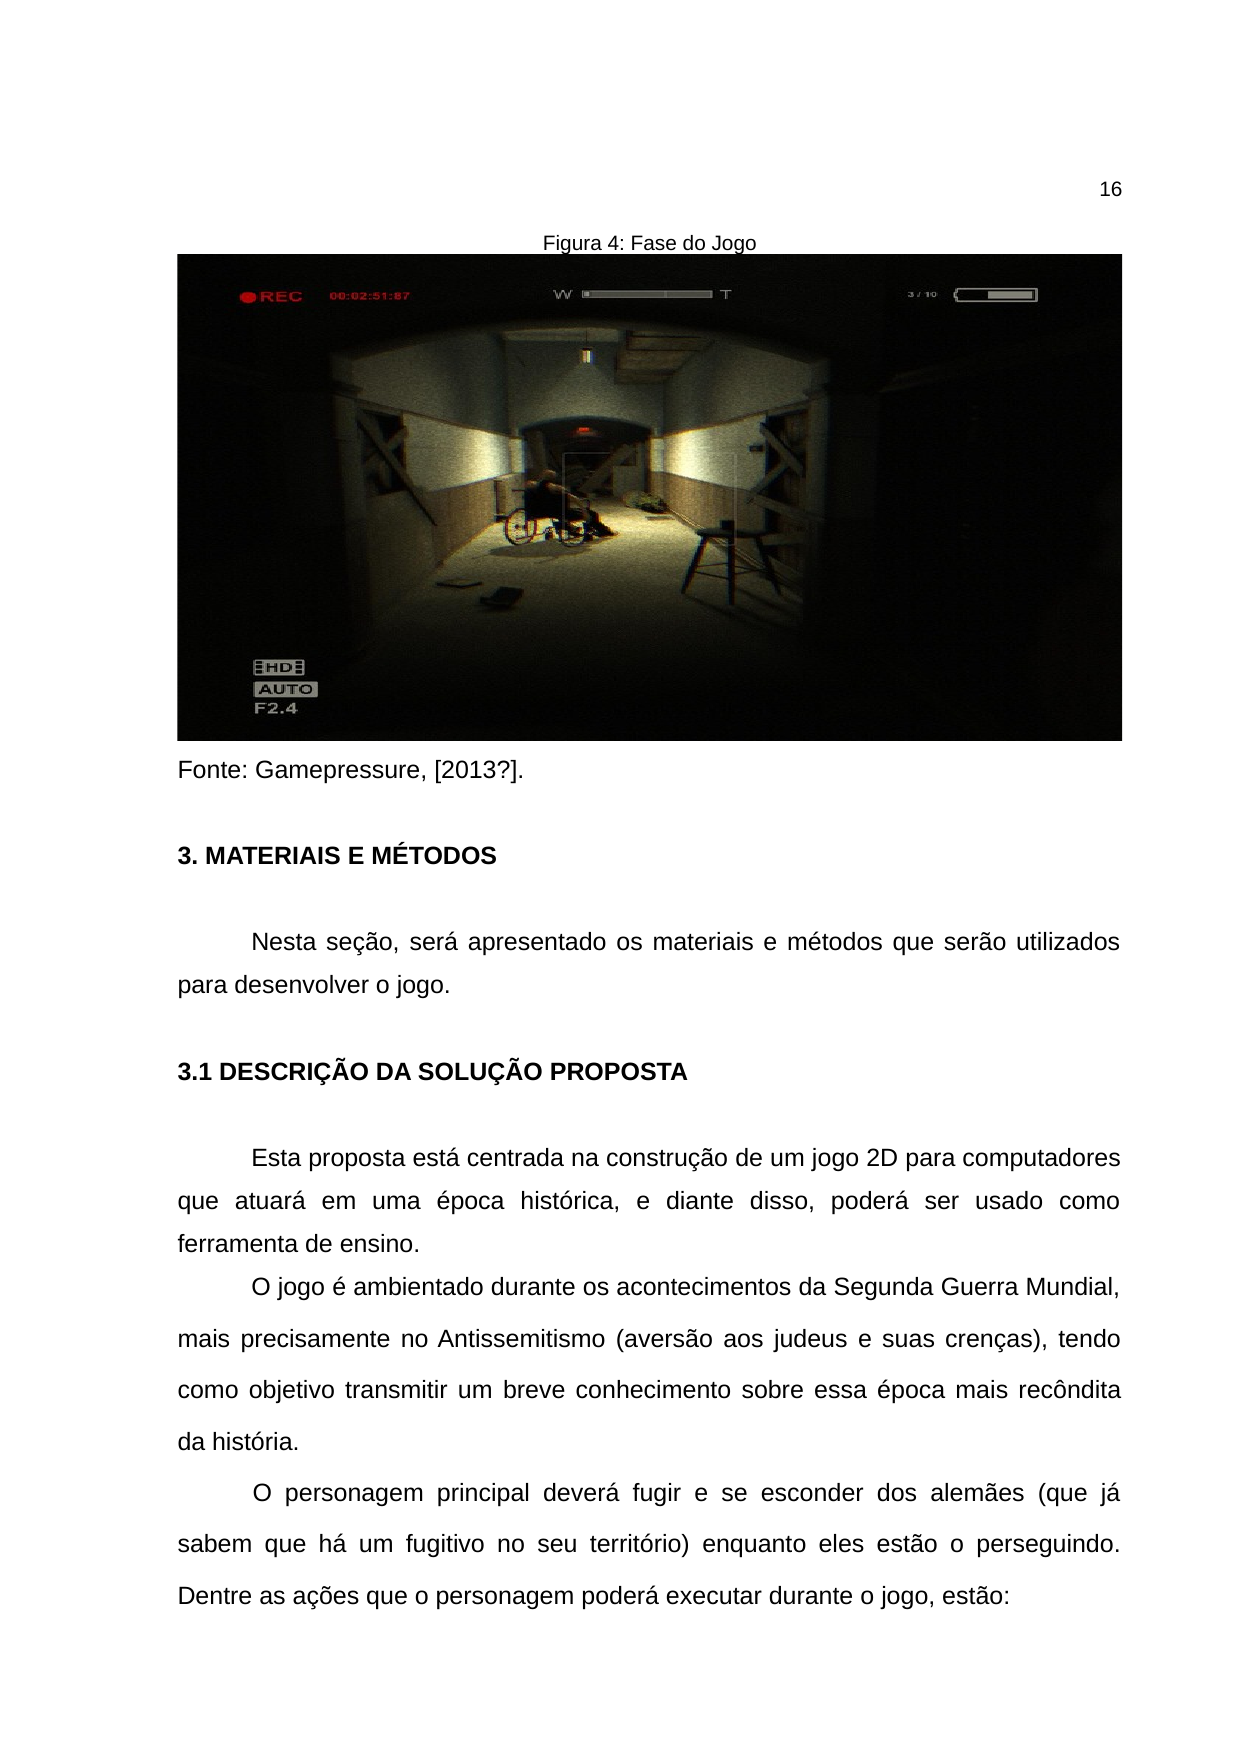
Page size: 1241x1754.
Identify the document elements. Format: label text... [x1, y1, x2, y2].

text Nesta seção, será apresentado os materiais e métodos que serão utilizados para desenvolver o jogo. [177, 927, 1122, 999]
text Fonte: Gamepressure, [2013?]. [177, 755, 1122, 783]
subtitle 3.1 Descrição da solução proposta [177, 1057, 1122, 1085]
text O jogo é ambientado durante os acontecimentos da Segunda Guerra Mundial, mais precisamente no Antissemitismo (aversão aos judeus e suas crenças), tendo como objetivo transmitir um breve conhecimento sobre essa época mais recôndita da história. [177, 1272, 1122, 1455]
text Figura 4: Fase do Jogo [177, 231, 1122, 254]
picture [177, 254, 1123, 741]
text 3. MATERIAIS E MÉTODOS [177, 841, 1122, 870]
text O personagem principal deverá fugir e se esconder dos alemães (que já sabem que há um fugitivo no seu território) enquanto eles estão o perseguindo. Dentre as ações que o personagem poderá executar durante o jogo, estão: [177, 1478, 1122, 1610]
text Esta proposta está centrada na construção de um jogo 2D para computadores que atuará em uma época histórica, e diante disso, poderá ser usado como ferramenta de ensino. [177, 1143, 1122, 1258]
